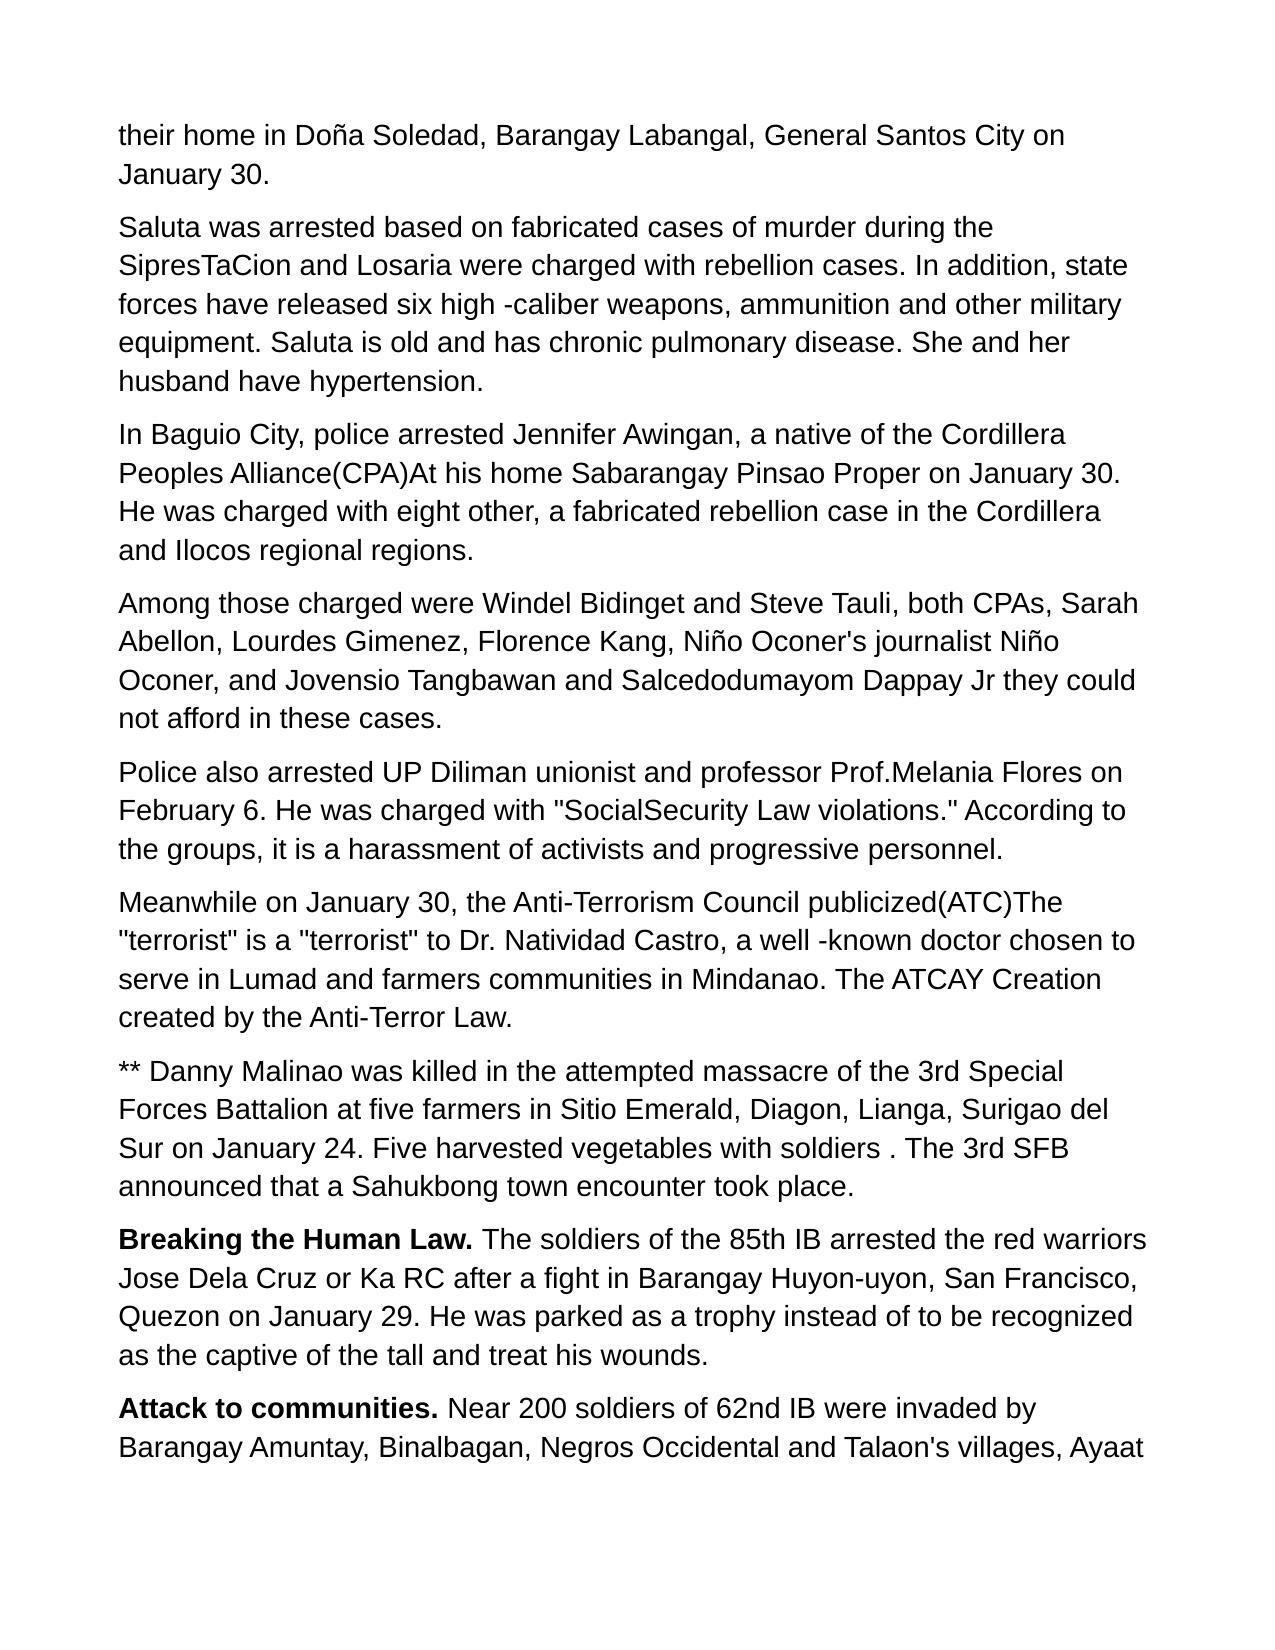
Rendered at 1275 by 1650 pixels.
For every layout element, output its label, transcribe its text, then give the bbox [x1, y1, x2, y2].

text In Baguio City, police arrested Jennifer Awingan, a native of the Cordillera Peoples Alliance(CPA)At his home Sabarangay Pinsao Proper on January 30. He was charged with eight other, a fabricated rebellion case in the Cordillera and Ilocos regional regions. [118, 417, 1157, 566]
text Attack to communities. Near 200 soldiers of 62nd IB were invaded by Barangay Amuntay, Binalbagan, Negros Occidental and Talaon's villages, Ayaat [118, 1391, 1157, 1463]
text ** Danny Malinao was killed in the attempted massacre of the 3rd Special Forces Battalion at five farmers in Sitio Emerald, Diagon, Lianga, Surigao del Sur on January 24. Five harvested vegetables with soldiers . The 3rd SFB announced that a Sahukbong town encounter took place. [118, 1053, 1157, 1203]
text Meanwhile on January 30, the Anti-Terrorism Council publicized(ATC)The "terrorist" is a "terrorist" to Dr. Natividad Castro, a well -known doctor chosen to serve in Lumad and farmers communities in Mindanao. The ATCAY Creation created by the Anti-Terror Law. [118, 885, 1157, 1034]
text Saluta was arrested based on fabricated cases of murder during the SipresTaCion and Losaria were charged with rebellion cases. In addition, state forces have released six high -caliber weapons, ammunition and other military equipment. Saluta is old and has chronic pulmonary disease. She and her husband have hypertension. [118, 210, 1157, 397]
text Police also arrested UP Diliman unionist and professor Prof.Melania Flores on February 6. He was charged with "SocialSecurity Law violations." According to the groups, it is a harassment of activists and progressive personnel. [118, 754, 1157, 865]
text their home in Doña Soledad, Barangay Labangal, General Santos City on January 30. [118, 118, 1157, 190]
text Breaking the Human Law. The soldiers of the 85th IB arrested the red warriors Jose Dela Cruz or Ka RC after a fight in Barangay Huyon-uyon, San Francisco, Quezon on January 29. He was parked as a trophy instead of to be recognized as the captive of the tall and treat his wounds. [118, 1222, 1157, 1371]
text Among those charged were Windel Bidinget and Steve Tauli, both CPAs, Sarah Abellon, Lourdes Gimenez, Florence Kang, Niño Oconer's journalist Niño Oconer, and Jovensio Tangbawan and Salcedodumayom Dappay Jr they could not afford in these cases. [118, 586, 1157, 735]
